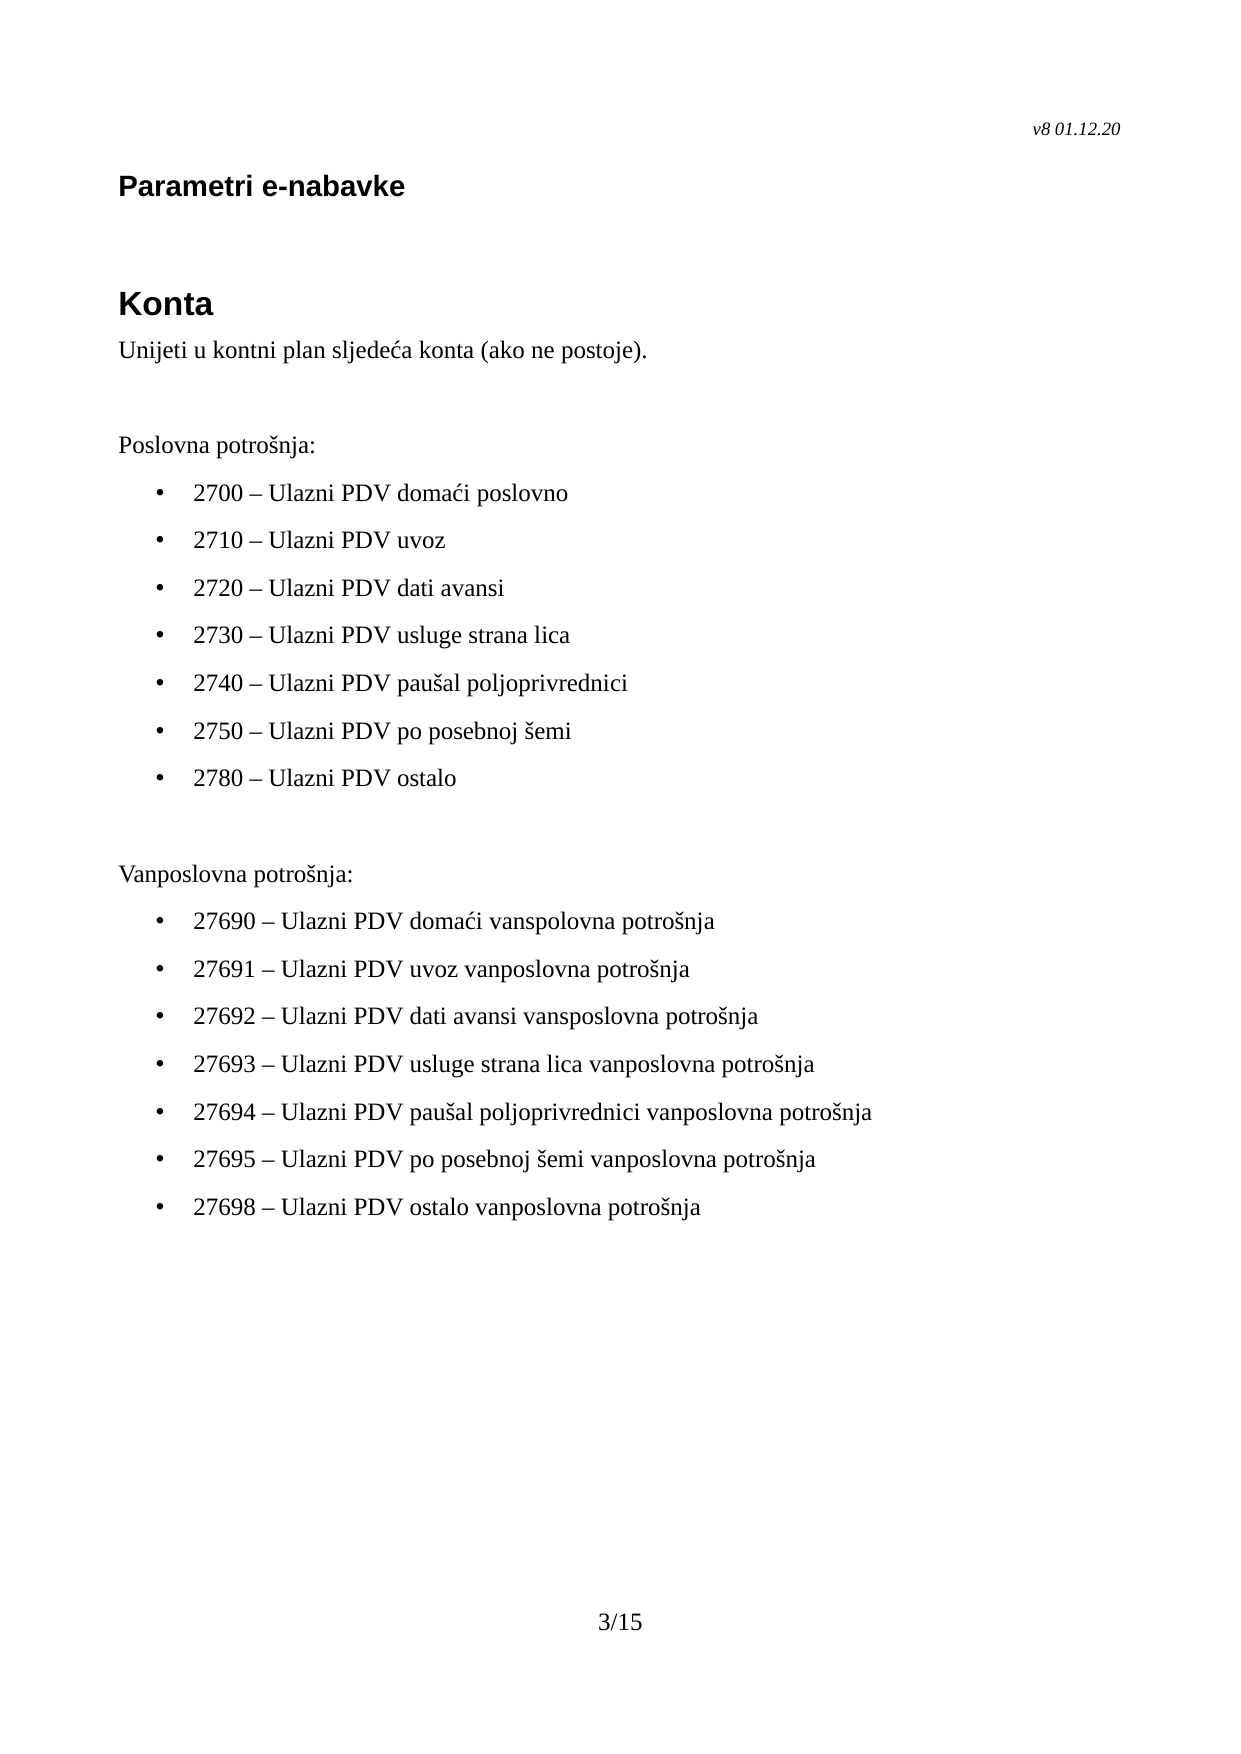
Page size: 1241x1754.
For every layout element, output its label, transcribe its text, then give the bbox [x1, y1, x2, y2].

list 27690 – Ulazni PDV domaći vanspolovna potrošnja [156, 906, 1122, 935]
list 2780 – Ulazni PDV ostalo [156, 763, 1122, 792]
list 27691 – Ulazni PDV uvoz vanposlovna potrošnja [156, 954, 1122, 983]
subtitle Parametri e-nabavke [118, 169, 1122, 203]
list 27692 – Ulazni PDV dati avansi vansposlovna potrošnja [156, 1001, 1122, 1030]
list 2700 – Ulazni PDV domaći poslovno [156, 478, 1122, 507]
list 27694 – Ulazni PDV paušal poljoprivrednici vanposlovna potrošnja [156, 1097, 1122, 1125]
text Vanposlovna potrošnja: [118, 859, 1122, 887]
list 2710 – Ulazni PDV uvoz [156, 525, 1122, 554]
list 2750 – Ulazni PDV po posebnoj šemi [156, 716, 1122, 744]
list 27693 – Ulazni PDV usluge strana lica vanposlovna potrošnja [156, 1049, 1122, 1078]
list 2720 – Ulazni PDV dati avansi [156, 573, 1122, 602]
list 2740 – Ulazni PDV paušal poljoprivrednici [156, 668, 1122, 697]
text Unijeti u kontni plan sljedeća konta (ako ne postoje). [118, 335, 1122, 364]
list 27695 – Ulazni PDV po posebnoj šemi vanposlovna potrošnja [156, 1144, 1122, 1173]
subtitle Konta [118, 284, 1122, 322]
text Poslovna potrošnja: [118, 430, 1122, 459]
list 2730 – Ulazni PDV usluge strana lica [156, 621, 1122, 649]
list 27698 – Ulazni PDV ostalo vanposlovna potrošnja [156, 1192, 1122, 1221]
